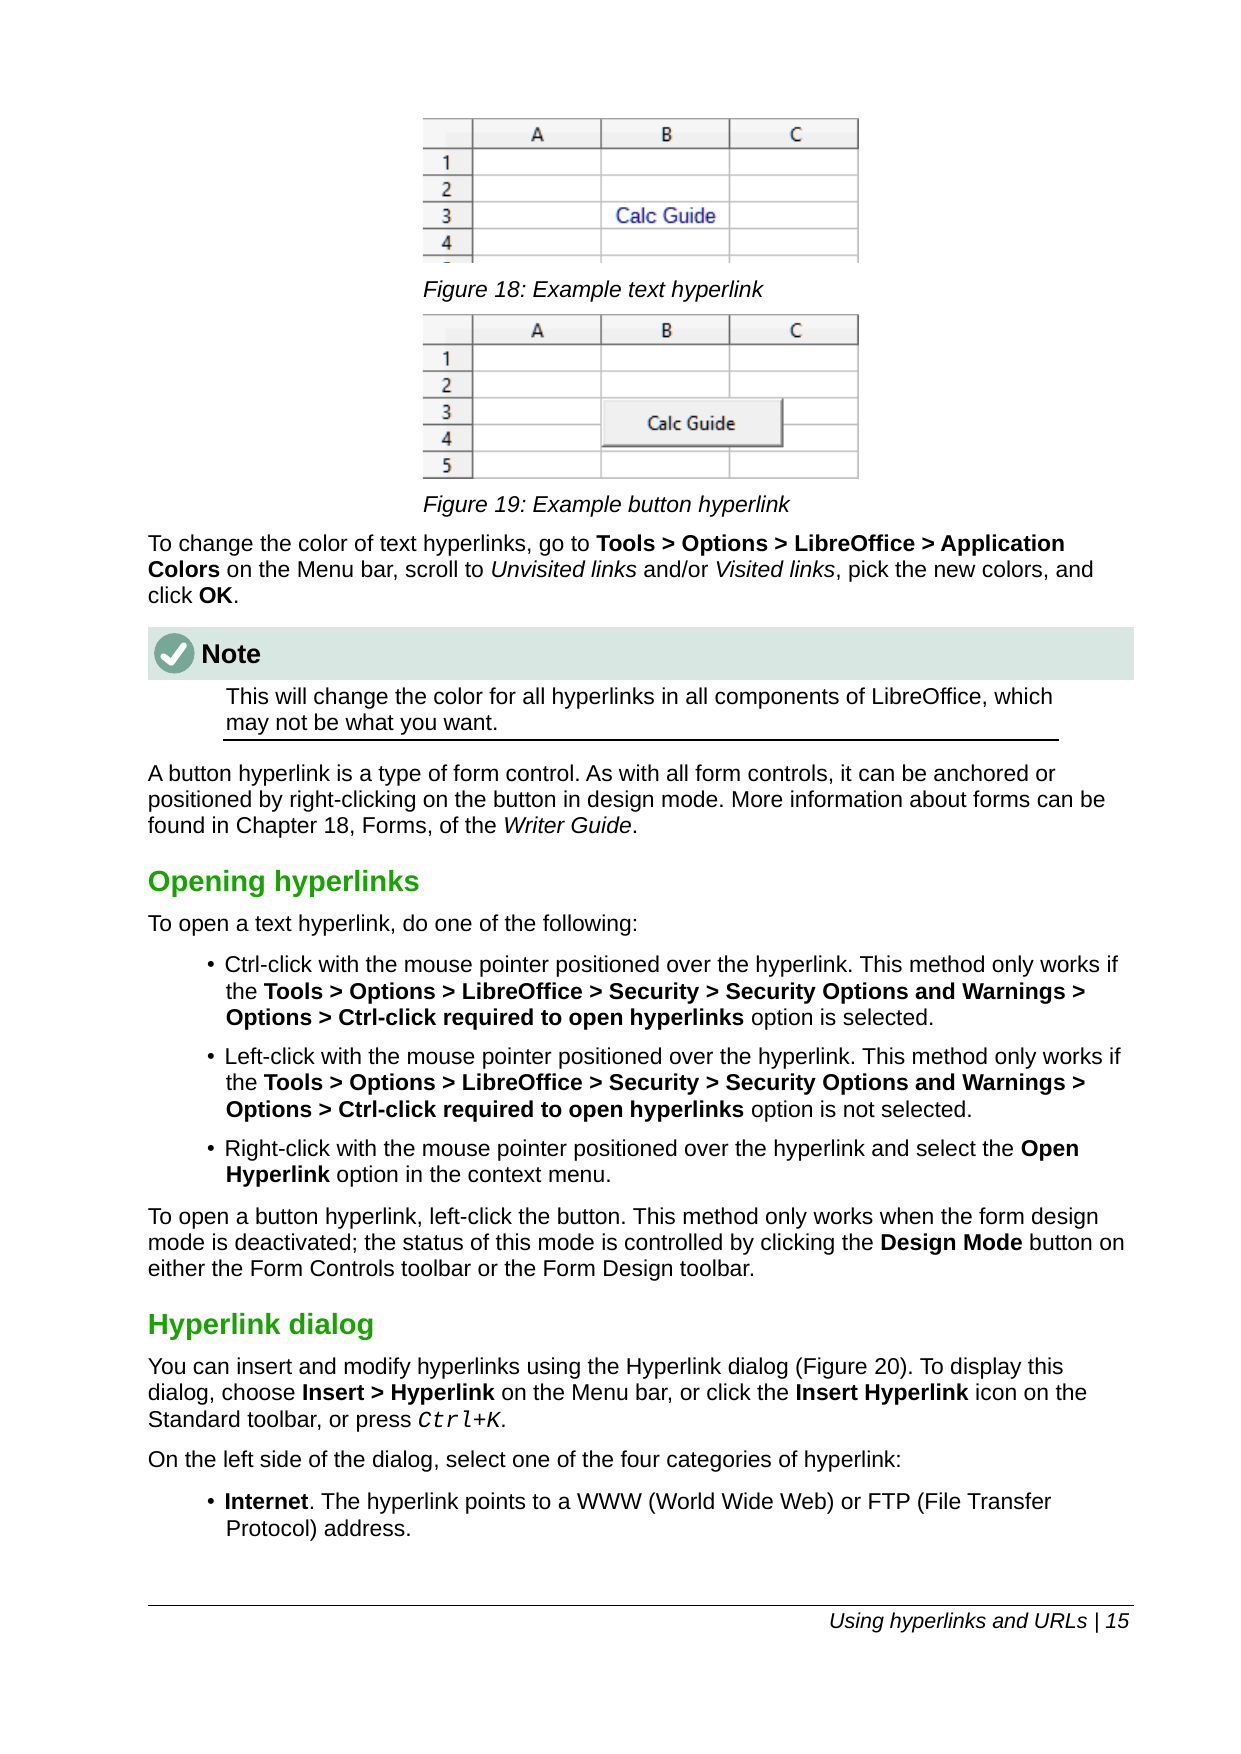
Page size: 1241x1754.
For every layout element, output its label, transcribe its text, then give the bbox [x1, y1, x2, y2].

text A button hyperlink is a type of form control. As with all form controls, it can be anchored or positioned by right-clicking on the button in design mode. More information about forms can be found in Chapter 18, Forms, of the Writer Guide. [148, 759, 1134, 839]
list Right-click with the mouse pointer positioned over the hyperlink and select the Open Hyperlink option in the context menu. [204, 1132, 1134, 1190]
list Ctrl-click with the mouse pointer positioned over the hyperlink. This method only works if the Tools > Options > LibreOffice > Security > Security Options and Warnings > Options > Ctrl-click required to open hyperlinks option is selected. [204, 948, 1134, 1031]
text Figure 18: Example text hyperlink [423, 276, 859, 302]
text Figure 19: Example button hyperlink [423, 491, 859, 517]
list Left-click with the mouse pointer positioned over the hyperlink. This method only works if the Tools > Options > LibreOffice > Security > Security Options and Warnings > Options > Ctrl-click required to open hyperlinks option is not selected. [204, 1040, 1134, 1122]
subtitle Opening hyperlinks [148, 864, 1134, 897]
subtitle Note [148, 627, 1134, 680]
text To change the color of text hyperlinks, go to Tools > Options > LibreOffice > Application Colors on the Menu bar, scroll to Unvisited links and/or Visited links, pick the new colors, and click OK. [148, 530, 1134, 609]
list Internet. The hyperlink points to a WWW (World Wide Web) or FTP (File Transfer Protocol) address. [204, 1485, 1134, 1544]
list To open a text hyperlink, do one of the following: [148, 910, 1134, 936]
subtitle Hyperlink dialog [148, 1307, 1134, 1340]
list On the left side of the dialog, select one of the four categories of hyperlink: [148, 1446, 1134, 1473]
text This will change the color for all hyperlinks in all components of LibreOffice, which may not be what you want. [223, 680, 1059, 739]
text To open a button hyperlink, left-click the button. This method only works when the form design mode is deactivated; the status of this mode is controlled by clicking the Design Mode button on either the Form Controls toolbar or the Form Design toolbar. [148, 1203, 1134, 1282]
text You can insert and modify hyperlinks using the Hyperlink dialog (Figure 20). To display this dialog, choose Insert > Hyperlink on the Menu bar, or click the Insert Hyperlink icon on the Standard toolbar, or press Ctrl+K. [148, 1353, 1134, 1434]
picture [422, 118, 859, 263]
picture [422, 314, 859, 479]
